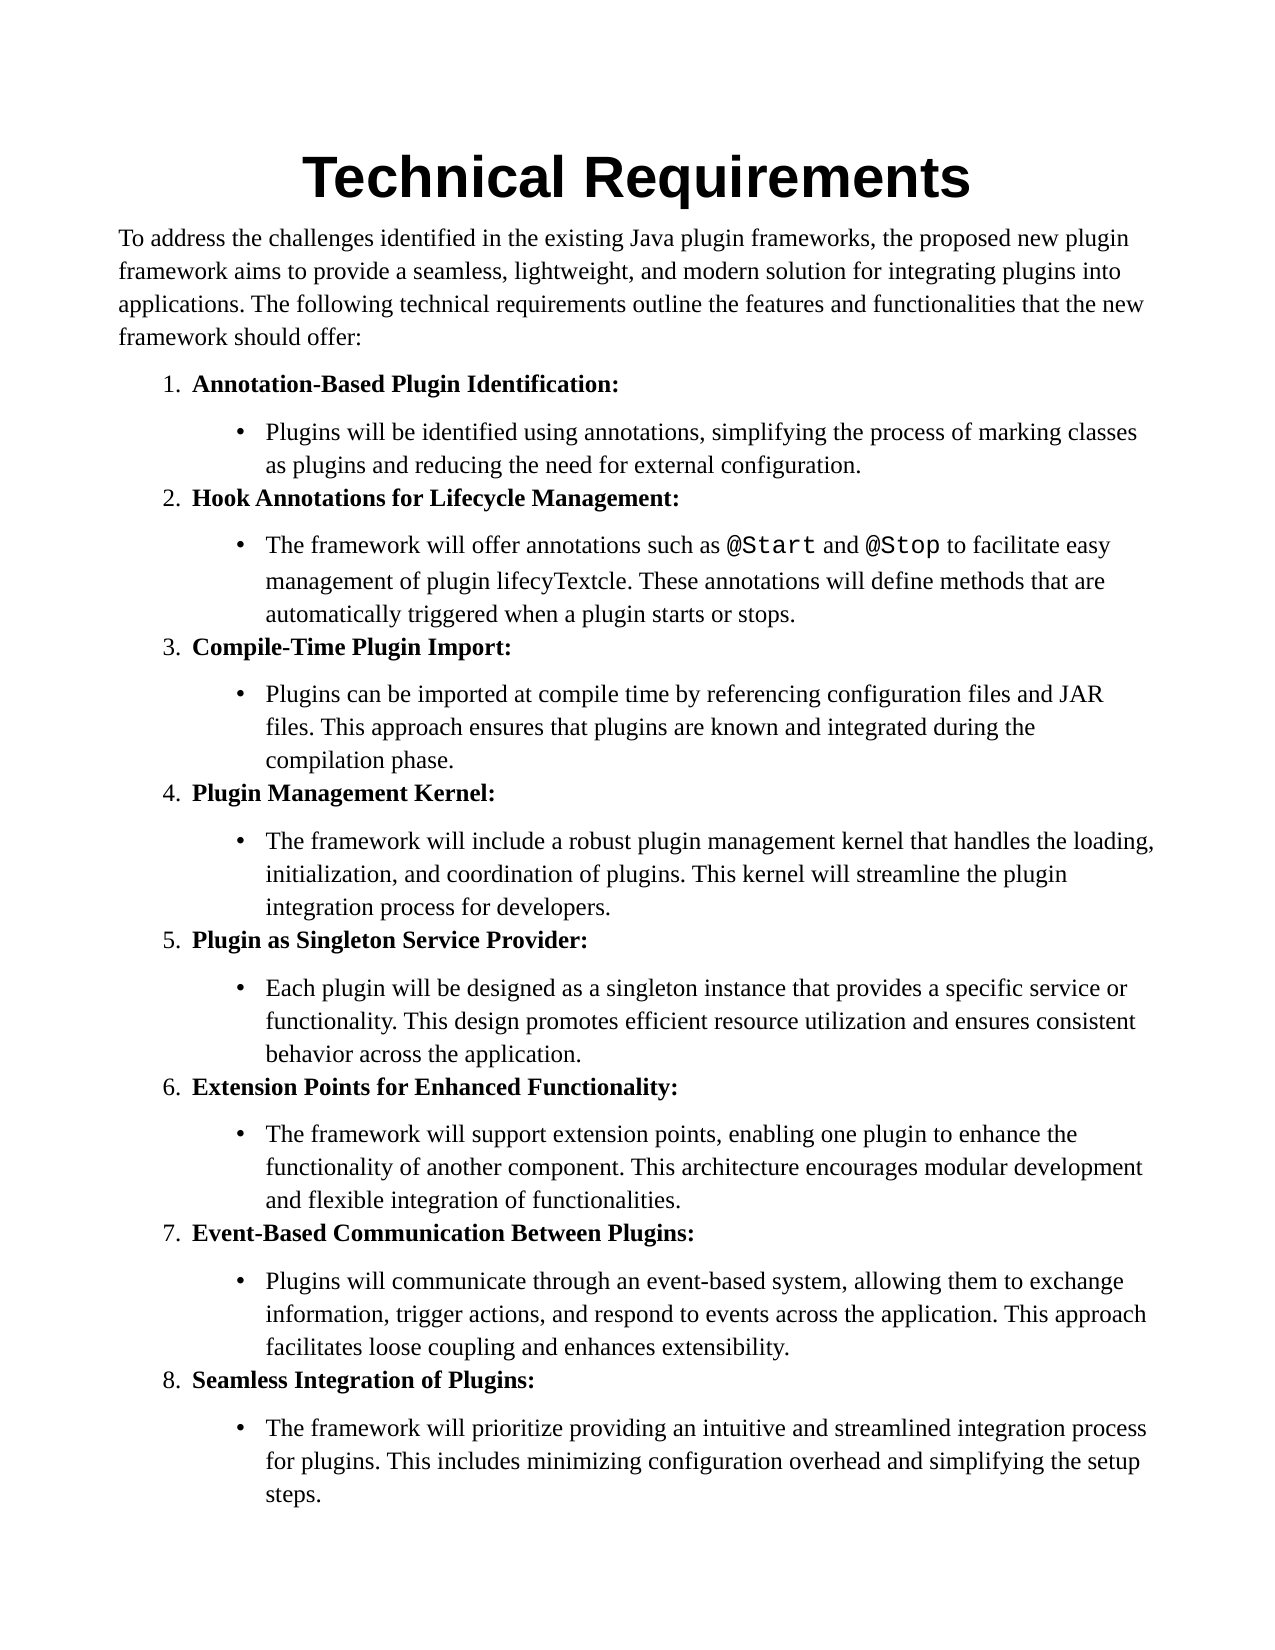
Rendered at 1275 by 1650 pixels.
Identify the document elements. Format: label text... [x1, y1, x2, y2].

list Plugins can be imported at compile time by referencing configuration files and JAR files. This approach ensures that plugins are known and integrated during the compilation phase. [236, 679, 1157, 774]
list Annotation-Based Plugin Identification: [162, 369, 1157, 398]
list Plugins will communicate through an event-based system, allowing them to exchange information, trigger actions, and respond to events across the application. This approach facilitates loose coupling and enhances extensibility. [236, 1266, 1157, 1361]
list Extension Points for Enhanced Functionality: [162, 1072, 1157, 1101]
list Event-Based Communication Between Plugins: [162, 1218, 1157, 1247]
list Compile-Time Plugin Import: [162, 632, 1157, 661]
list Each plugin will be designed as a singleton instance that provides a specific service or functionality. This design promotes efficient resource utilization and ensures consistent behavior across the application. [236, 973, 1157, 1067]
list The framework will prioritize providing an intuitive and streamlined integration process for plugins. This includes minimizing configuration overhead and simplifying the setup steps. [236, 1413, 1157, 1507]
text To address the challenges identified in the existing Java plugin frameworks, the proposed new plugin framework aims to provide a seamless, lightweight, and modern solution for integrating plugins into applications. The following technical requirements outline the features and functionalities that the new framework should offer: [118, 223, 1157, 351]
list Plugin Management Kernel: [162, 778, 1157, 807]
list The framework will support extension points, enabling one plugin to enhance the functionality of another component. This architecture encourages modular development and flexible integration of functionalities. [236, 1119, 1157, 1214]
list Hook Annotations for Lifecycle Management: [162, 483, 1157, 512]
list The framework will offer annotations such as @Start and @Stop to facilitate easy management of plugin lifecyTextcle. These annotations will define methods that are automatically triggered when a plugin starts or stops. [236, 531, 1157, 627]
list Plugin as Singleton Service Provider: [162, 925, 1157, 954]
list The framework will include a robust plugin management kernel that handles the loading, initialization, and coordination of plugins. This kernel will streamline the plugin integration process for developers. [236, 826, 1157, 921]
list Seamless Integration of Plugins: [162, 1365, 1157, 1394]
title Technical Requirements [118, 143, 1157, 210]
list Plugins will be identified using annotations, simplifying the process of marking classes as plugins and reducing the need for external configuration. [236, 417, 1157, 479]
